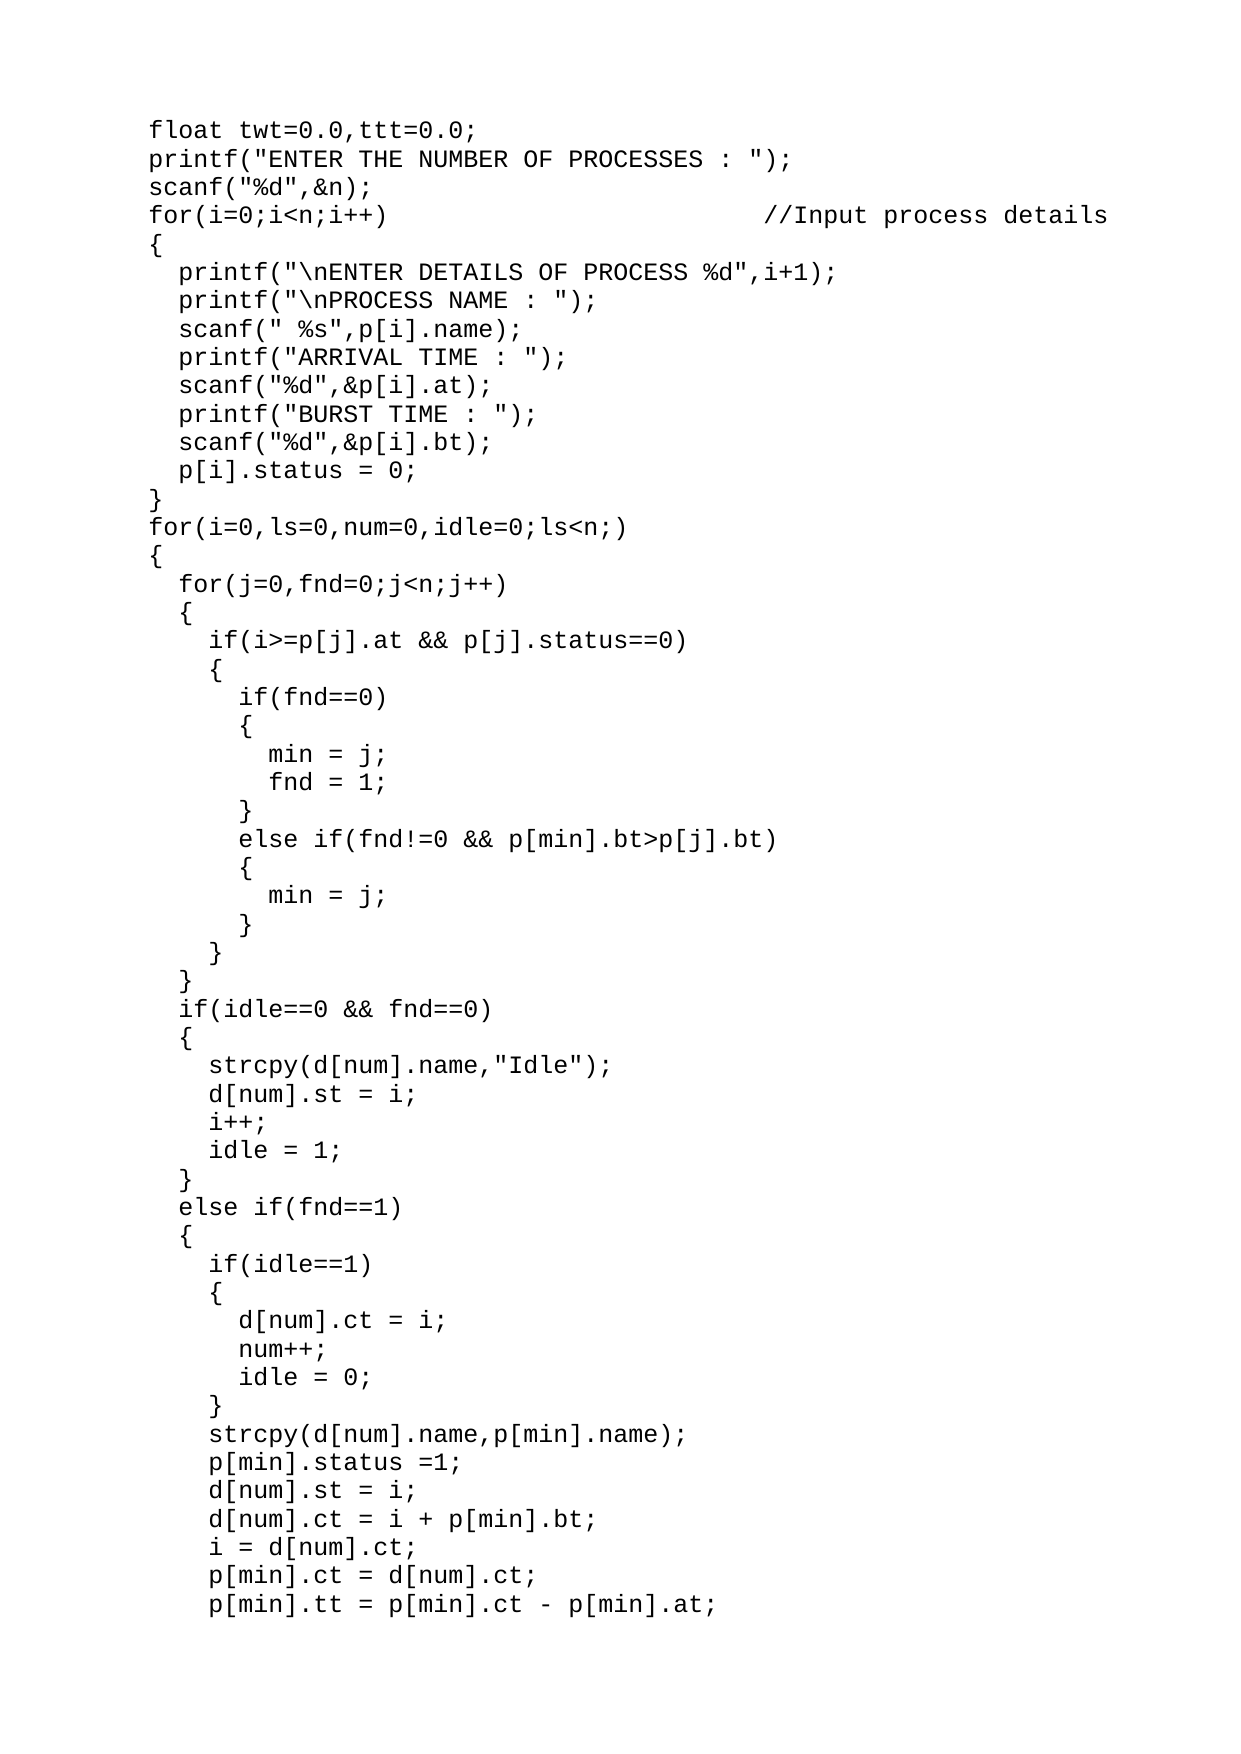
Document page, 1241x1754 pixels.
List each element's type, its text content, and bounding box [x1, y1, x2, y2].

text printf("\nPROCESS NAME : "); [118, 288, 1122, 316]
text i = d[num].ct; [118, 1535, 1122, 1563]
text d[num].st = i; [118, 1081, 1122, 1110]
text scanf("%d",&n); [118, 175, 1122, 203]
text scanf("%d",&p[i].bt); [118, 430, 1122, 458]
text d[num].ct = i + p[min].bt; [118, 1506, 1122, 1535]
text scanf(" %s",p[i].name); [118, 316, 1122, 345]
text if(i>=p[j].at && p[j].status==0) [118, 628, 1122, 656]
text p[i].status = 0; [118, 458, 1122, 486]
text } [118, 798, 1122, 826]
text i++; [118, 1110, 1122, 1138]
text idle = 0; [118, 1365, 1122, 1393]
text d[num].st = i; [118, 1478, 1122, 1506]
text num++; [118, 1336, 1122, 1365]
text if(idle==1) [118, 1251, 1122, 1280]
text for(i=0;i<n;i++) //Input process details [118, 203, 1122, 231]
text float twt=0.0,ttt=0.0; [118, 118, 1122, 146]
text printf("BURST TIME : "); [118, 401, 1122, 430]
text scanf("%d",&p[i].at); [118, 373, 1122, 401]
text if(idle==0 && fnd==0) [118, 996, 1122, 1025]
text { [118, 1280, 1122, 1308]
text min = j; [118, 883, 1122, 911]
text } [118, 968, 1122, 996]
text } [118, 486, 1122, 515]
text } [118, 1166, 1122, 1195]
text } [118, 1393, 1122, 1421]
text else if(fnd!=0 && p[min].bt>p[j].bt) [118, 826, 1122, 855]
text printf("ENTER THE NUMBER OF PROCESSES : "); [118, 146, 1122, 175]
text strcpy(d[num].name,"Idle"); [118, 1053, 1122, 1081]
text else if(fnd==1) [118, 1195, 1122, 1223]
text { [118, 713, 1122, 741]
text idle = 1; [118, 1138, 1122, 1166]
text { [118, 543, 1122, 571]
text { [118, 1025, 1122, 1053]
text p[min].tt = p[min].ct - p[min].at; [118, 1591, 1122, 1620]
text p[min].status =1; [118, 1450, 1122, 1478]
text d[num].ct = i; [118, 1308, 1122, 1336]
text { [118, 1223, 1122, 1251]
text } [118, 911, 1122, 940]
text min = j; [118, 741, 1122, 770]
text { [118, 231, 1122, 260]
text { [118, 656, 1122, 685]
text for(j=0,fnd=0;j<n;j++) [118, 571, 1122, 600]
text strcpy(d[num].name,p[min].name); [118, 1421, 1122, 1450]
text for(i=0,ls=0,num=0,idle=0;ls<n;) [118, 515, 1122, 543]
text { [118, 855, 1122, 883]
text } [118, 940, 1122, 968]
text printf("ARRIVAL TIME : "); [118, 345, 1122, 373]
text fnd = 1; [118, 770, 1122, 798]
text { [118, 600, 1122, 628]
text p[min].ct = d[num].ct; [118, 1563, 1122, 1591]
text printf("\nENTER DETAILS OF PROCESS %d",i+1); [118, 260, 1122, 288]
text if(fnd==0) [118, 685, 1122, 713]
